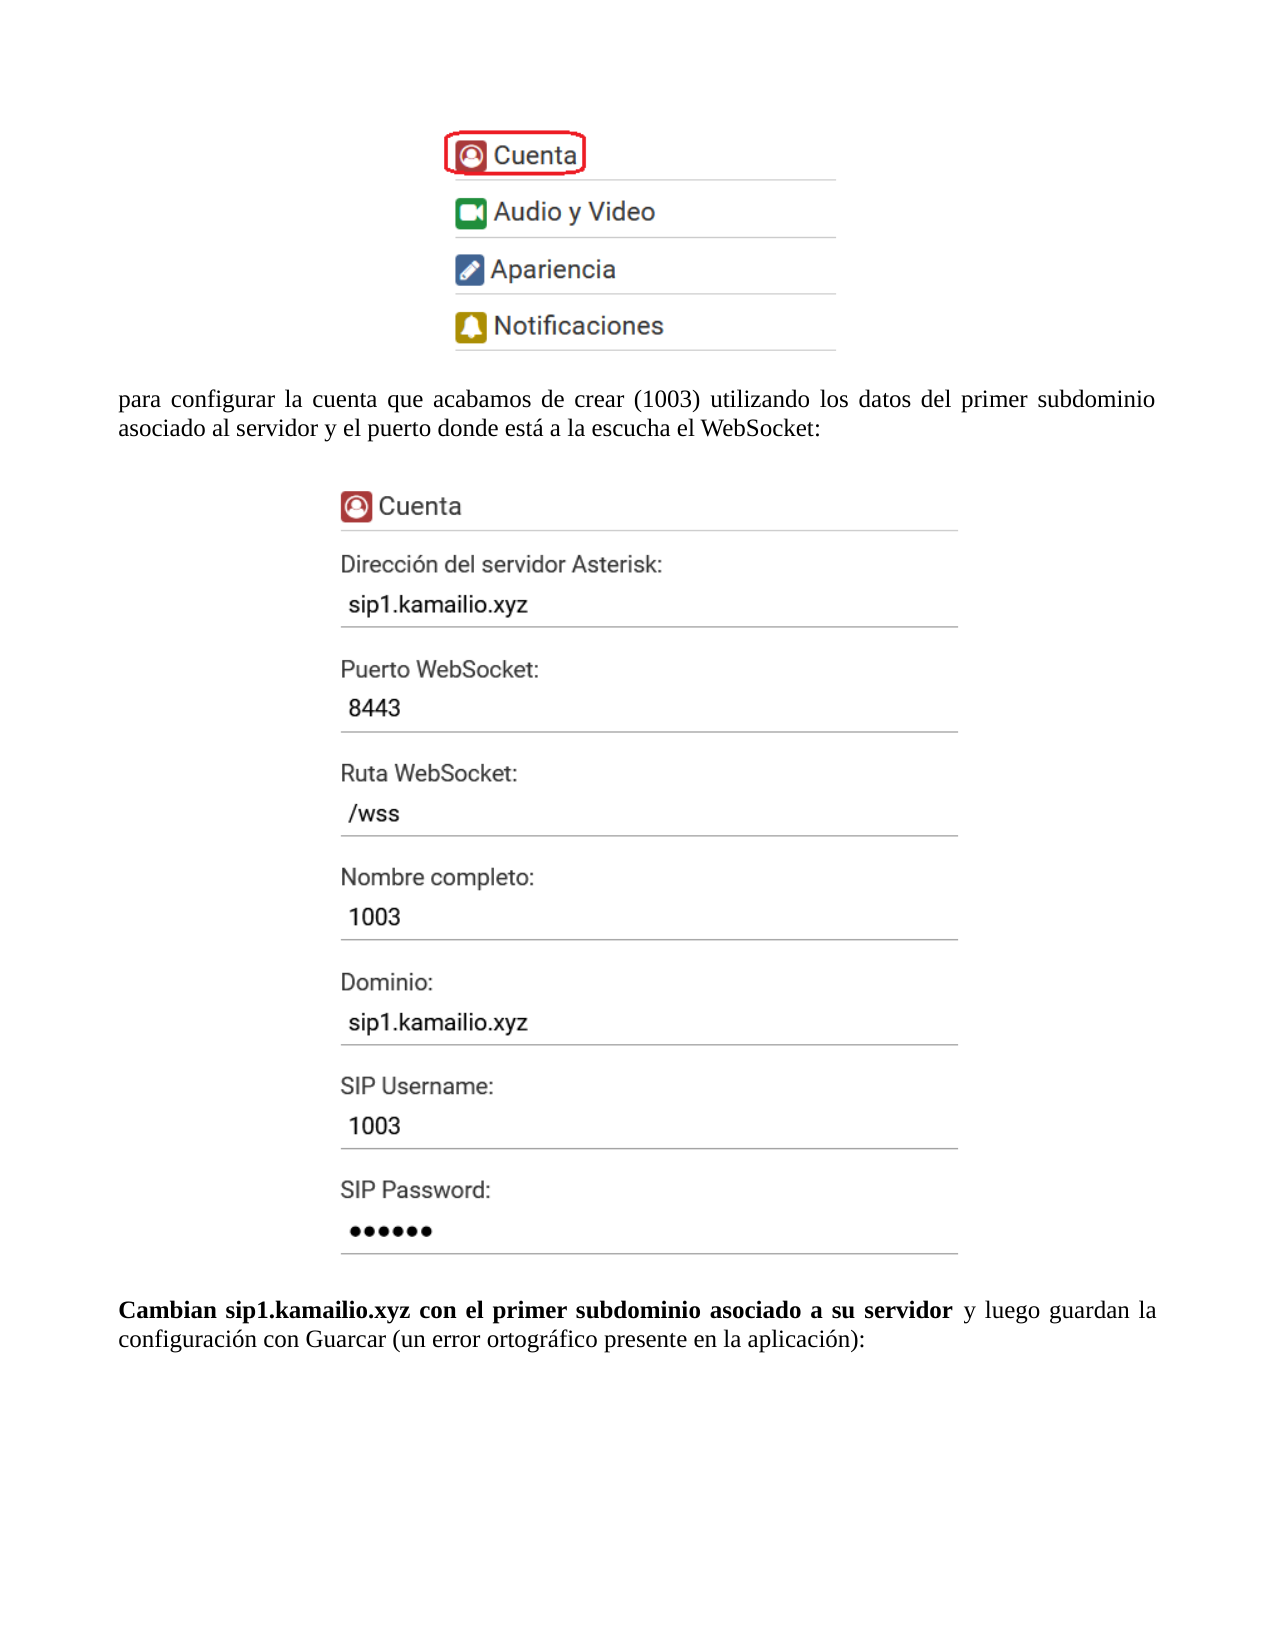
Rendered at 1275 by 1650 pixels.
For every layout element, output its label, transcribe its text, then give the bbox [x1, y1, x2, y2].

picture [316, 470, 959, 1267]
text Cambian sip1.kamailio.xyz con el primer subdominio asociado a su servidor y luego guardan la configuración con Guarcar (un error ortográfico presente en la aplicación): [118, 1296, 1157, 1353]
picture [438, 118, 837, 356]
text para configurar la cuenta que acabamos de crear (1003) utilizando los datos del primer subdominio asociado al servidor y el puerto donde está a la escucha el WebSocket: [118, 384, 1157, 442]
